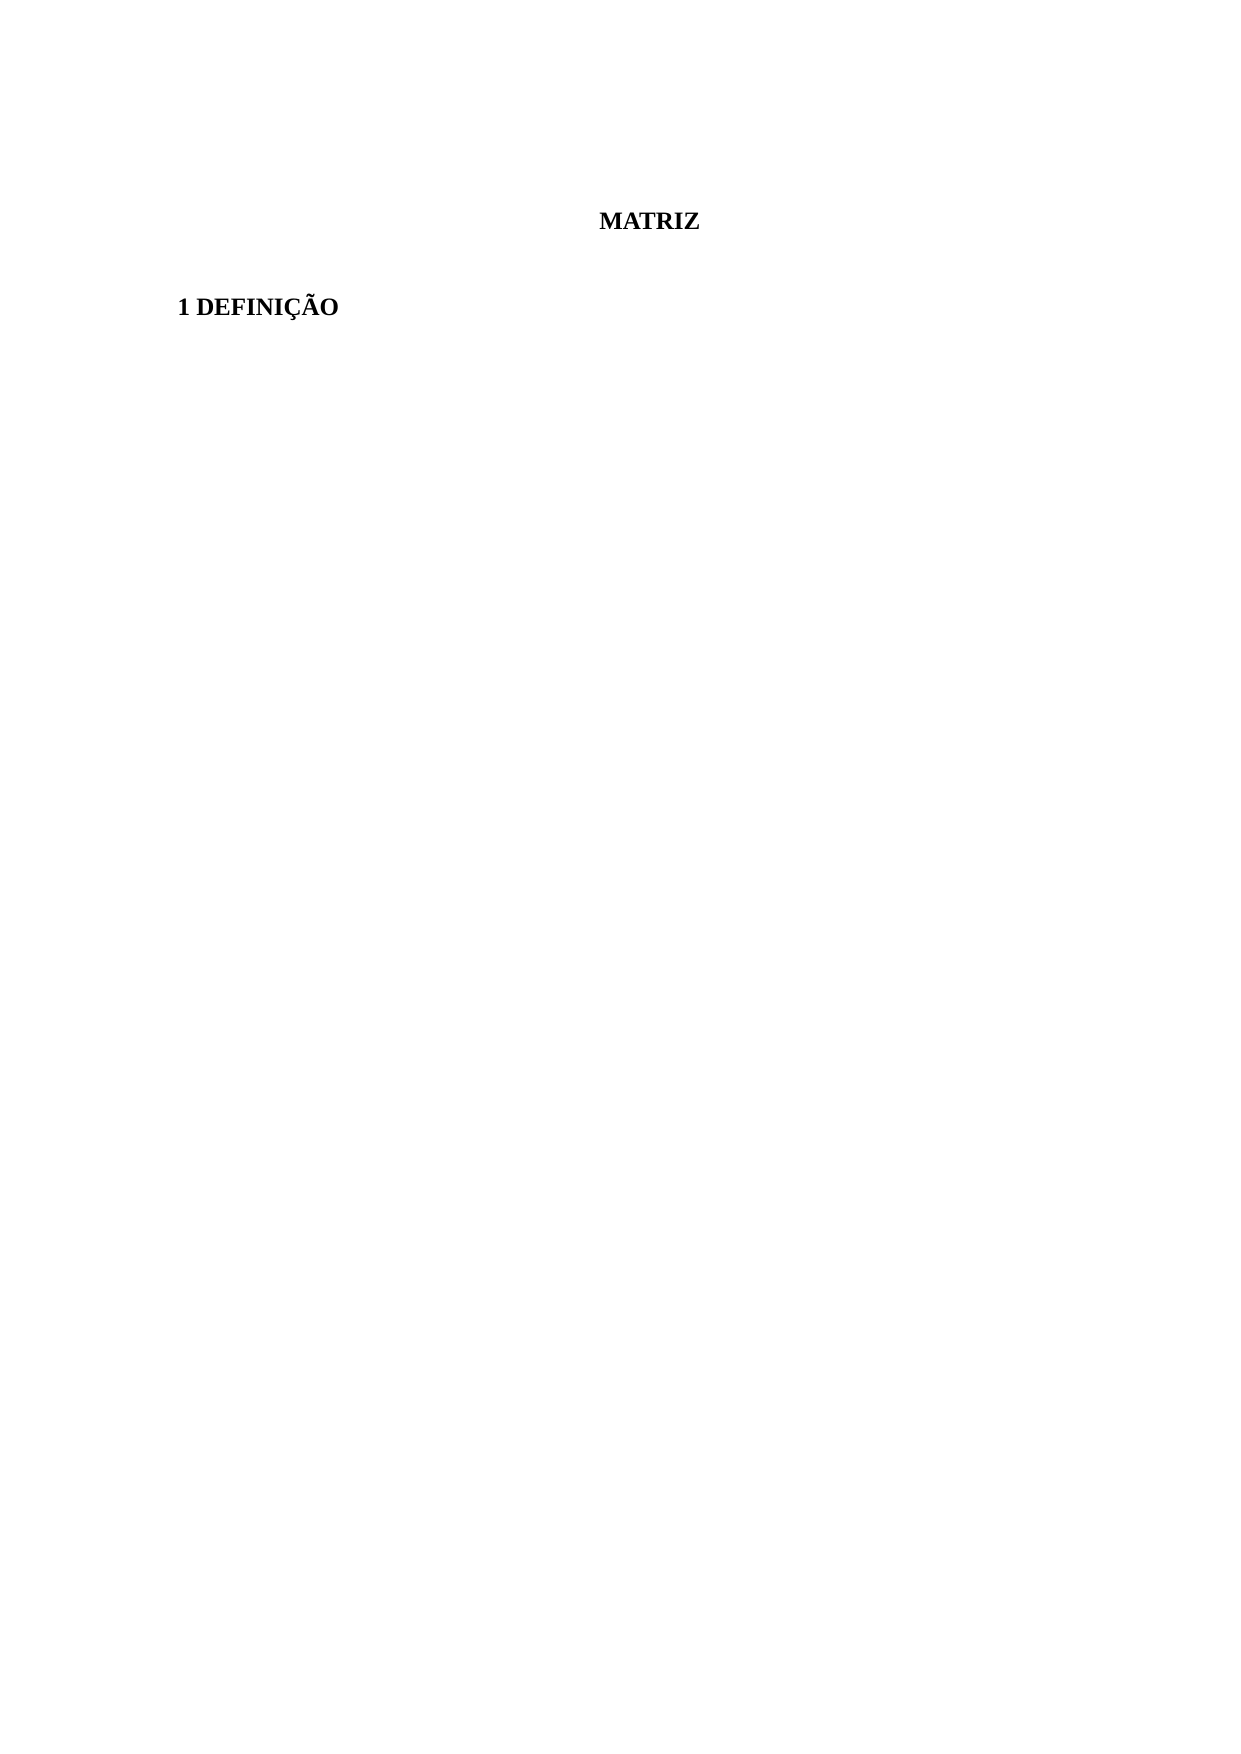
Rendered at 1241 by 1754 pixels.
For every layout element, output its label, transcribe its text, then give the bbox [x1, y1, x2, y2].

text MATRIZ [177, 206, 1122, 235]
text 1 DEFINIÇÃO [177, 292, 1122, 321]
